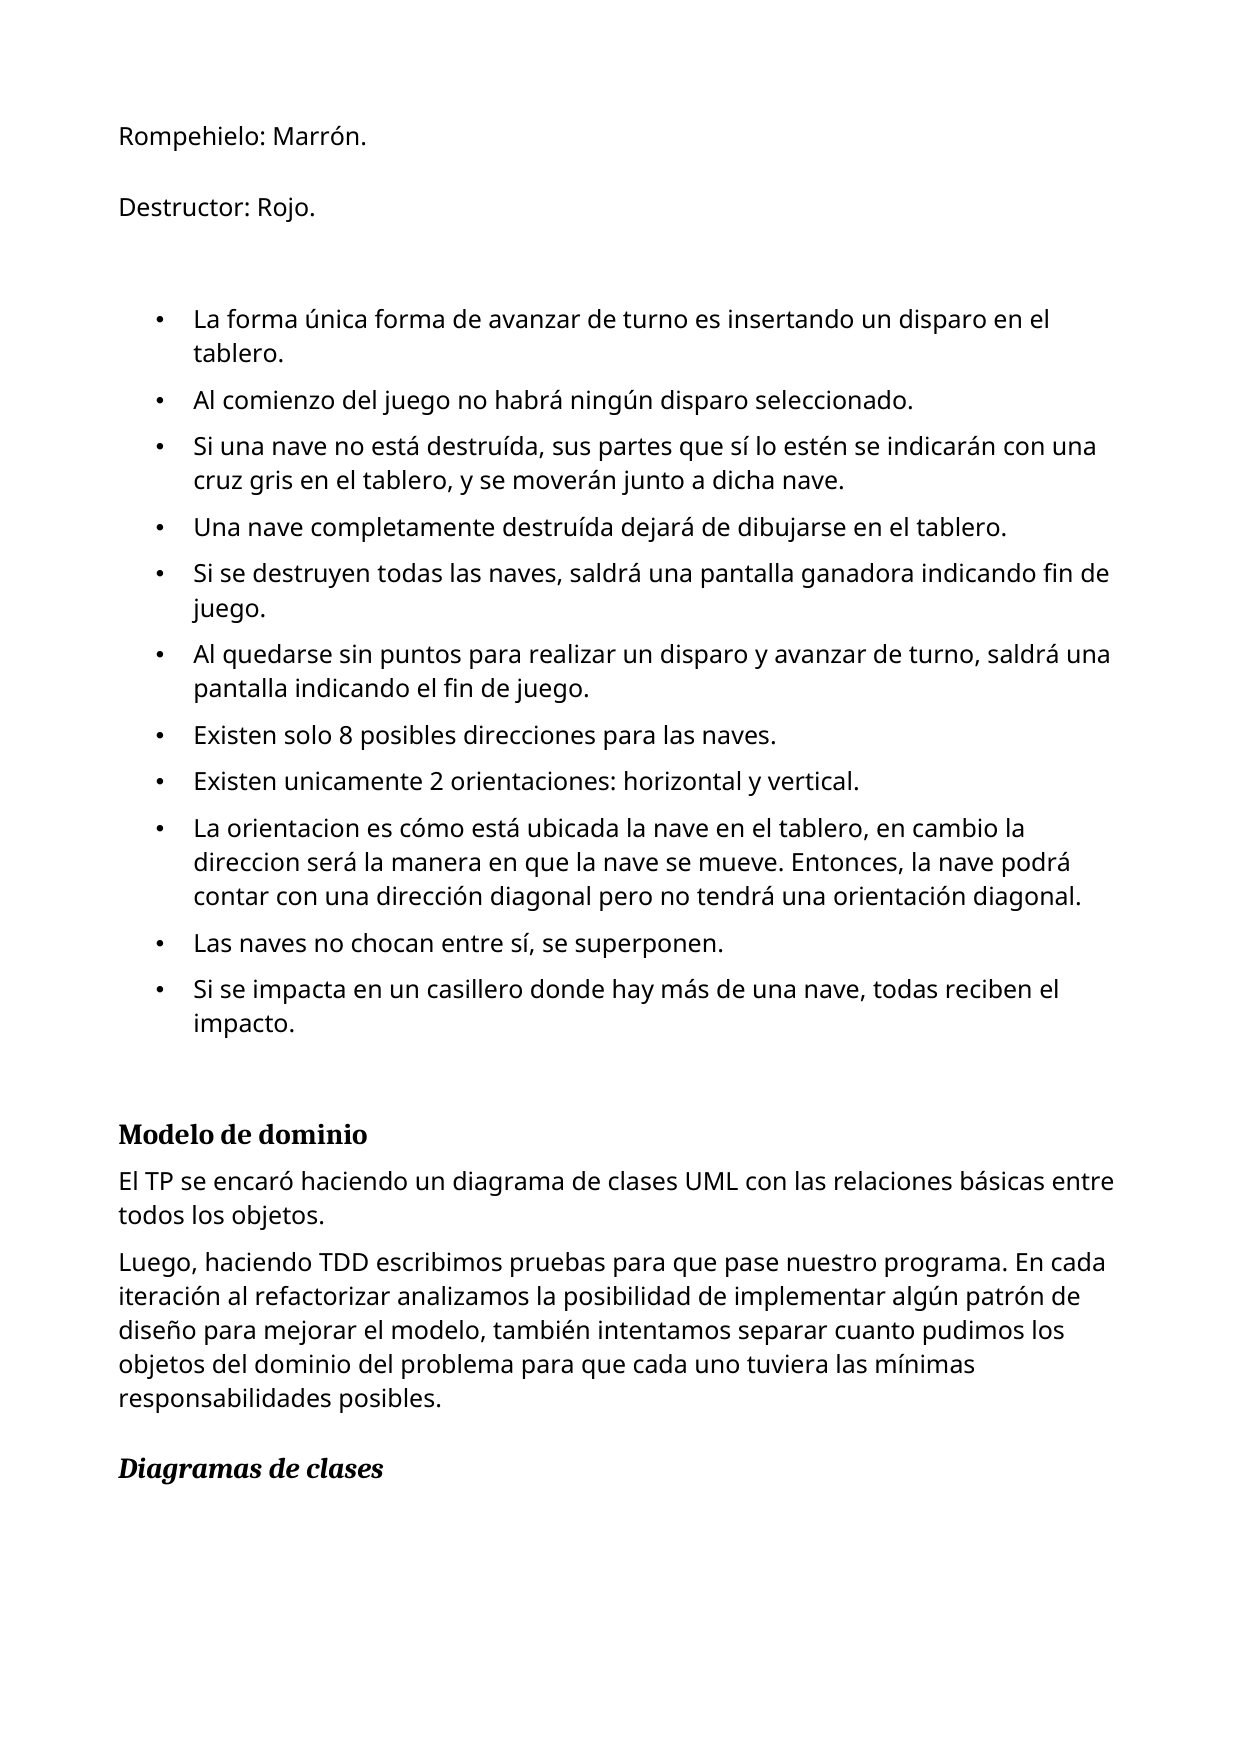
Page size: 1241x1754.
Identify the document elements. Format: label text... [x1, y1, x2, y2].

list Existen solo 8 posibles direcciones para las naves. [156, 717, 1122, 751]
list Una nave completamente destruída dejará de dibujarse en el tablero. [156, 509, 1122, 544]
list Al comienzo del juego no habrá ningún disparo seleccionado. [156, 382, 1122, 416]
text El TP se encaró haciendo un diagrama de clases UML con las relaciones básicas entre todos los objetos. [118, 1164, 1122, 1232]
list Si se destruyen todas las naves, saldrá una pantalla ganadora indicando fin de juego. [156, 556, 1122, 624]
list Si una nave no está destruída, sus partes que sí lo estén se indicarán con una cruz gris en el tablero, y se moverán junto a dicha nave. [156, 429, 1122, 497]
text Rompehielo: Marrón. [118, 118, 1122, 152]
text Modelo de dominio [118, 1118, 1122, 1151]
list Al quedarse sin puntos para realizar un disparo y avanzar de turno, saldrá una pantalla indicando el fin de juego. [156, 637, 1122, 705]
text Destructor: Rojo. [118, 190, 1122, 224]
list Si se impacta en un casillero donde hay más de una nave, todas reciben el impacto. [156, 972, 1122, 1040]
list La orientacion es cómo está ubicada la nave en el tablero, en cambio la direccion será la manera en que la nave se mueve. Entonces, la nave podrá contar con una dirección diagonal pero no tendrá una orientación diagonal. [156, 811, 1122, 913]
text Luego, haciendo TDD escribimos pruebas para que pase nuestro programa. En cada iteración al refactorizar analizamos la posibilidad de implementar algún patrón de diseño para mejorar el modelo, también intentamos separar cuanto pudimos los objetos del dominio del problema para que cada uno tuviera las mínimas responsabilidades posibles. [118, 1244, 1122, 1415]
text Diagramas de clases [118, 1452, 1122, 1486]
list Las naves no chocan entre sí, se superponen. [156, 925, 1122, 959]
list La forma única forma de avanzar de turno es insertando un disparo en el tablero. [156, 302, 1122, 370]
list Existen unicamente 2 orientaciones: horizontal y vertical. [156, 764, 1122, 798]
